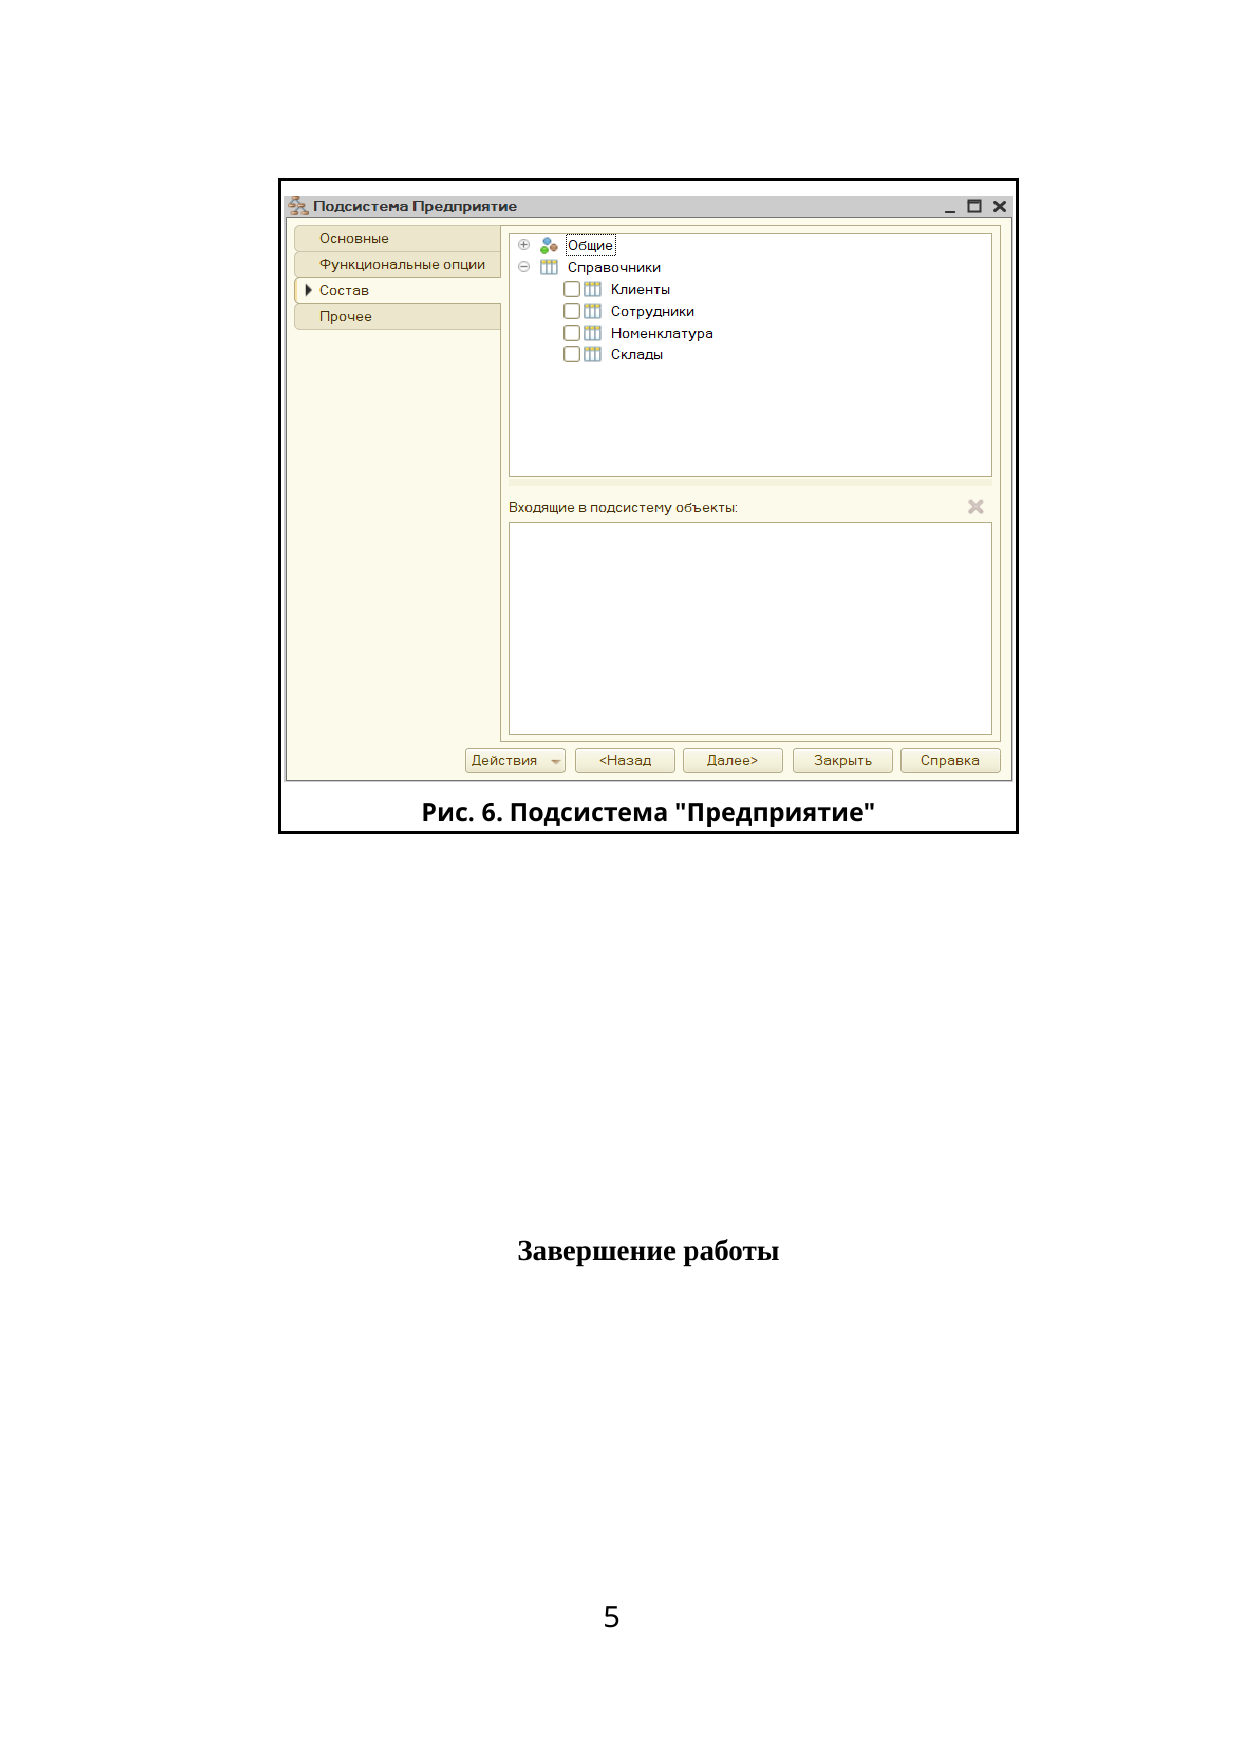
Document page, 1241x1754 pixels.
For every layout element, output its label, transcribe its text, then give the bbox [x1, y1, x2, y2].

text Завершение работы [53, 1233, 1169, 1267]
text Рис. 6. Подсистема "Предприятие" [284, 782, 1013, 828]
picture [283, 196, 1013, 782]
